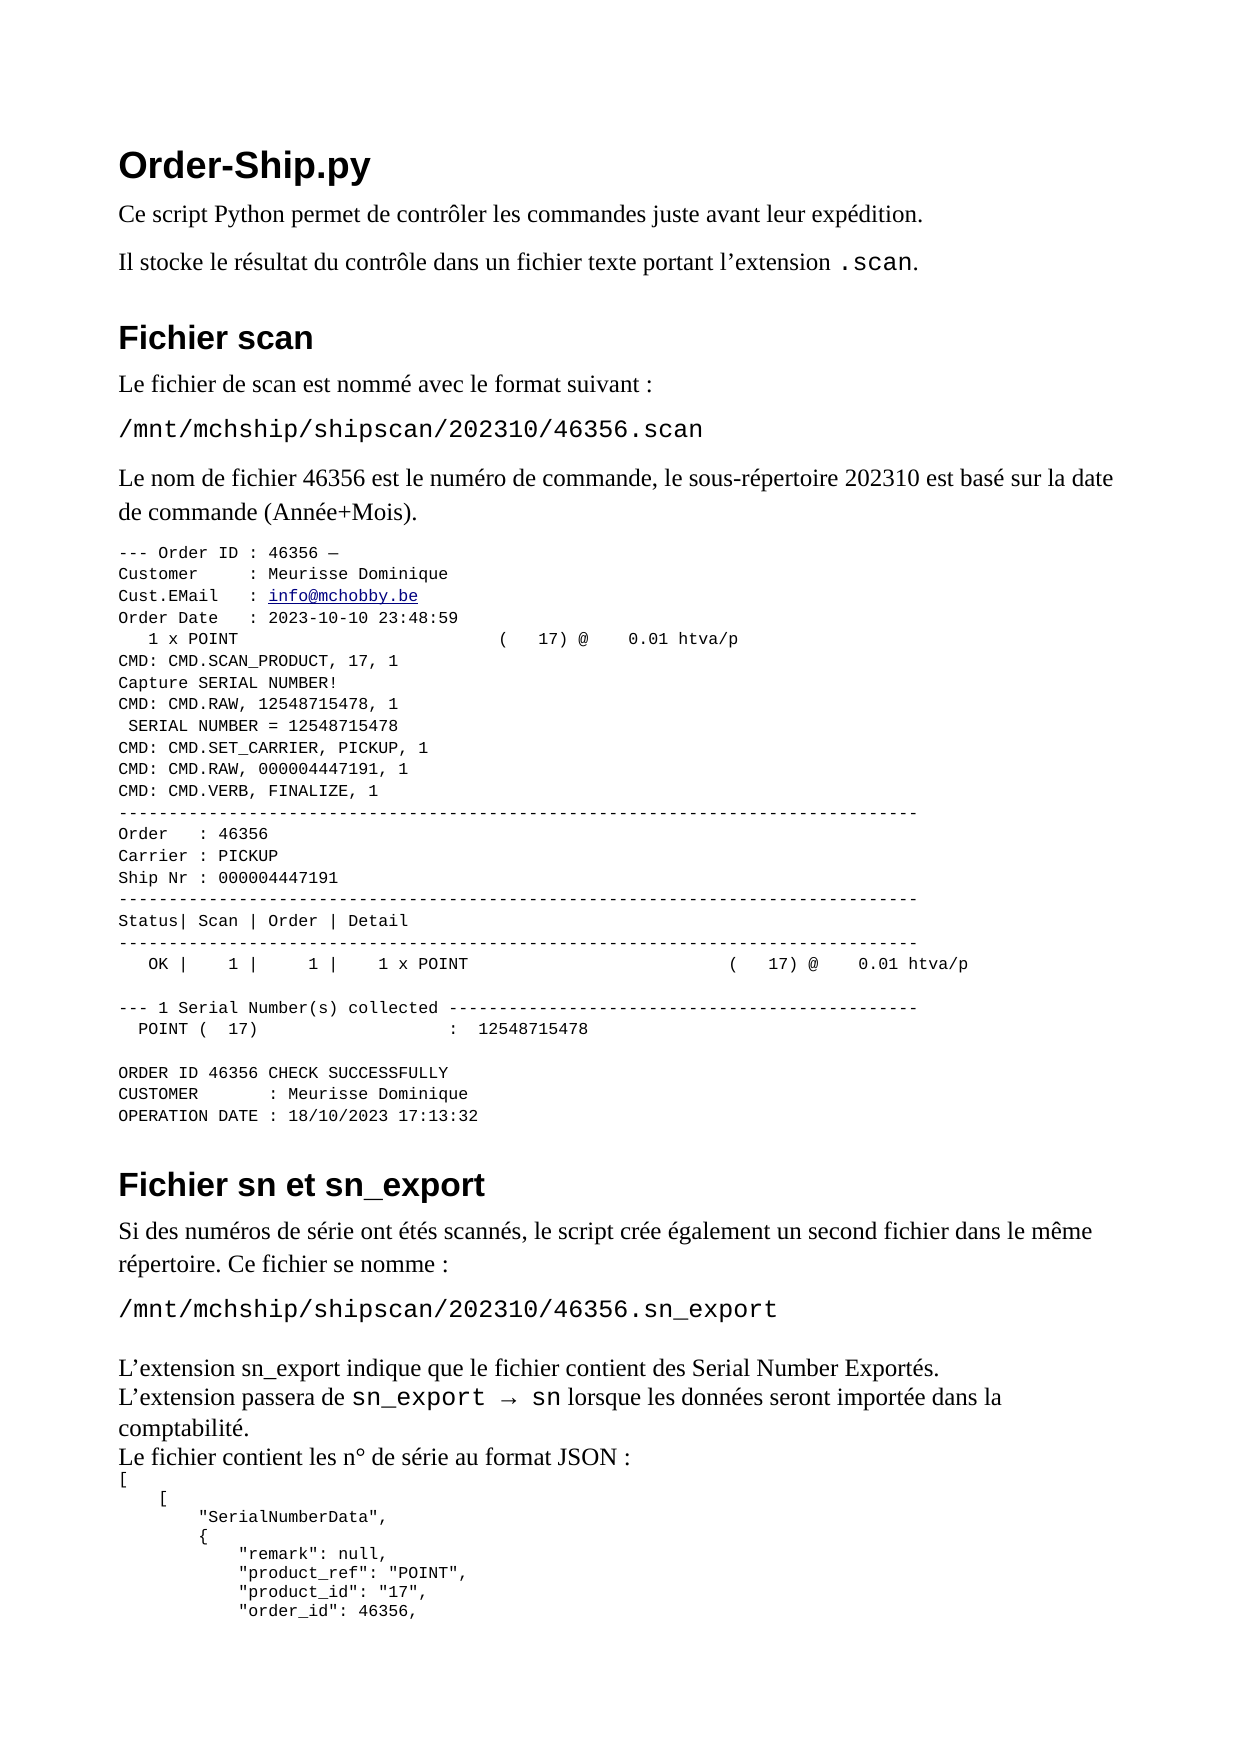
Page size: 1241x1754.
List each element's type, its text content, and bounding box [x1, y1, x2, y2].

text L’extension sn_export indique que le fichier contient des Serial Number Exportés. L’extension passera de sn_export → sn lorsque les données seront importée dans la comptabilité. [118, 1353, 1122, 1442]
text [ [118, 1471, 1122, 1489]
text [ [118, 1489, 1122, 1508]
subtitle Fichier scan [118, 318, 1122, 356]
text "order_id": 46356, [118, 1602, 1122, 1621]
text "product_ref": "POINT", [118, 1565, 1122, 1584]
subtitle Order-Ship.py [118, 143, 1122, 187]
text Si des numéros de série ont étés scannés, le script crée également un second fichier dans le même répertoire. Ce fichier se nomme : [118, 1216, 1122, 1277]
text Le nom de fichier 46356 est le numéro de commande, le sous-répertoire 202310 est basé sur la date de commande (Année+Mois). [118, 463, 1122, 525]
text Le fichier de scan est nommé avec le format suivant : [118, 369, 1122, 398]
text "product_id": "17", [118, 1584, 1122, 1602]
text /mnt/mchship/shipscan/202310/46356.sn_export [118, 1296, 1122, 1325]
text "remark": null, [118, 1546, 1122, 1565]
text Ce script Python permet de contrôler les commandes juste avant leur expédition. [118, 199, 1122, 228]
text { [118, 1527, 1122, 1546]
text /mnt/mchship/shipscan/202310/46356.scan [118, 416, 1122, 445]
text Il stocke le résultat du contrôle dans un fichier texte portant l’extension .scan. [118, 247, 1122, 278]
text "SerialNumberData", [118, 1508, 1122, 1527]
text --- Order ID : 46356 — Customer : Meurisse Dominique Cust.EMail : info@mchobby.be Order Date : 2023-10-10 23:48:59 1 x POINT ( 17) @ 0.01 htva/p CMD: CMD.SCAN_PRODUCT, 17, 1 Capture SERIAL NUMBER! CMD: CMD.RAW, 12548715478, 1 SERIAL NUMBER = 12548715478 CMD: CMD.SET_CARRIER, PICKUP, 1 CMD: CMD.RAW, 000004447191, 1 CMD: CMD.VERB, FINALIZE, 1 -------------------------------------------------------------------------------- Order : 46356 Carrier : PICKUP Ship Nr : 000004447191 -------------------------------------------------------------------------------- Status| Scan | Order | Detail -------------------------------------------------------------------------------- OK | 1 | 1 | 1 x POINT ( 17) @ 0.01 htva/p --- 1 Serial Number(s) collected ----------------------------------------------- POINT ( 17) : 12548715478 ORDER ID 46356 CHECK SUCCESSFULLY CUSTOMER : Meurisse Dominique OPERATION DATE : 18/10/2023 17:13:32 [118, 544, 1122, 1126]
subtitle Fichier sn et sn_export [118, 1164, 1122, 1203]
text Le fichier contient les n° de série au format JSON : [118, 1442, 1122, 1471]
